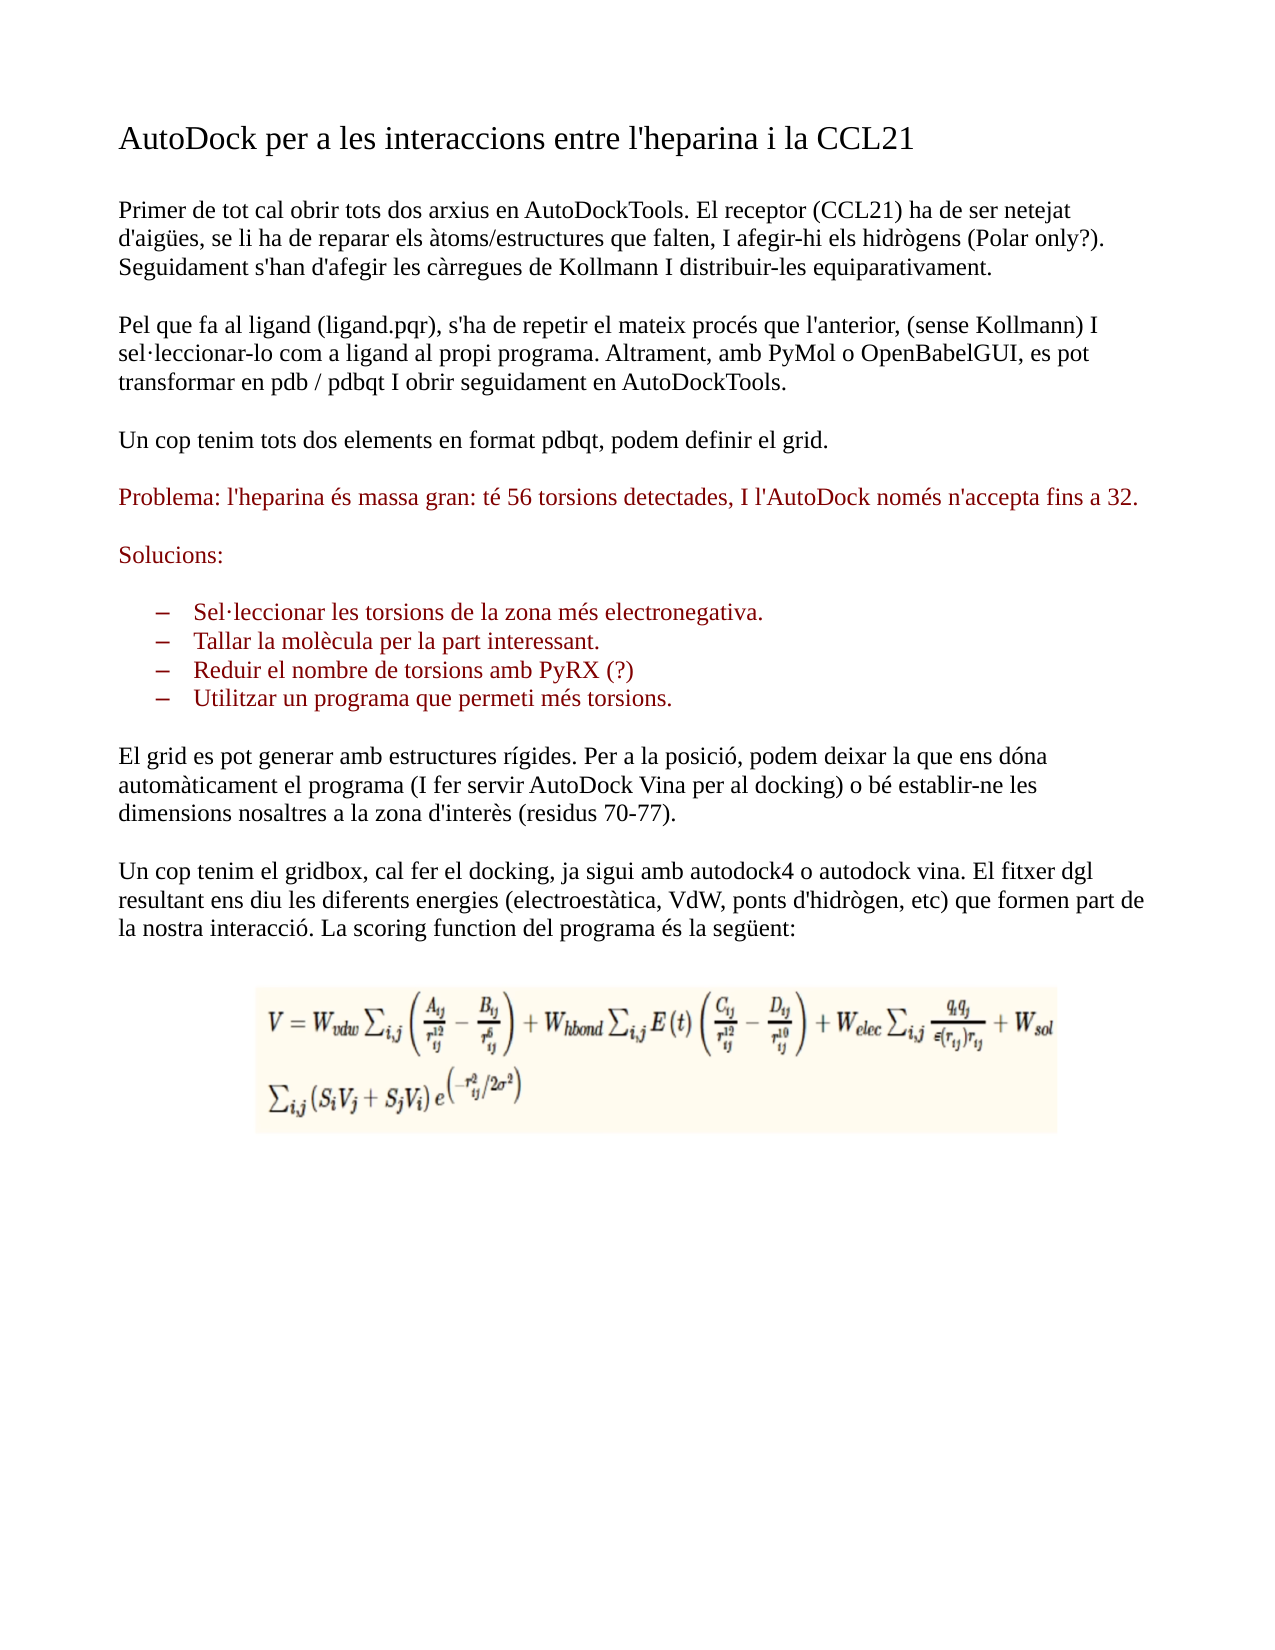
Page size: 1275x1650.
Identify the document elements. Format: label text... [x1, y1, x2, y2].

text Un cop tenim tots dos elements en format pdbqt, podem definir el grid. [118, 425, 1157, 453]
text El grid es pot generar amb estructures rígides. Per a la posició, podem deixar la que ens dóna automàticament el programa (I fer servir AutoDock Vina per al docking) o bé establir-ne les dimensions nosaltres a la zona d'interès (residus 70-77). [118, 741, 1157, 827]
text Primer de tot cal obrir tots dos arxius en AutoDockTools. El receptor (CCL21) ha de ser netejat d'aigües, se li ha de reparar els àtoms/estructures que falten, I afegir-hi els hidrògens (Polar only?). Seguidament s'han d'afegir les càrregues de Kollmann I distribuir-les equiparativament. [118, 195, 1157, 281]
list Utilitzar un programa que permeti més torsions. [156, 683, 1157, 712]
list Reduir el nombre de torsions amb PyRX (?) [156, 655, 1157, 683]
text Problema: l'heparina és massa gran: té 56 torsions detectades, I l'AutoDock només n'accepta fins a 32. [118, 482, 1157, 511]
text AutoDock per a les interaccions entre l'heparina i la CCL21 [118, 118, 1157, 156]
text Pel que fa al ligand (ligand.pqr), s'ha de repetir el mateix procés que l'anterior, (sense Kollmann) I sel·leccionar-lo com a ligand al propi programa. Altrament, amb PyMol o OpenBabelGUI, es pot transformar en pdb / pdbqt I obrir seguidament en AutoDockTools. [118, 310, 1157, 396]
list Tallar la molècula per la part interessant. [156, 626, 1157, 655]
text Un cop tenim el gridbox, cal fer el docking, ja sigui amb autodock4 o autodock vina. El fitxer dgl resultant ens diu les diferents energies (electroestàtica, VdW, ponts d'hidrògen, etc) que formen part de la nostra interacció. La scoring function del programa és la següent: [118, 856, 1157, 942]
list Sel·leccionar les torsions de la zona més electronegativa. [156, 597, 1157, 626]
picture [217, 971, 1058, 1150]
text Solucions: [118, 540, 1157, 568]
